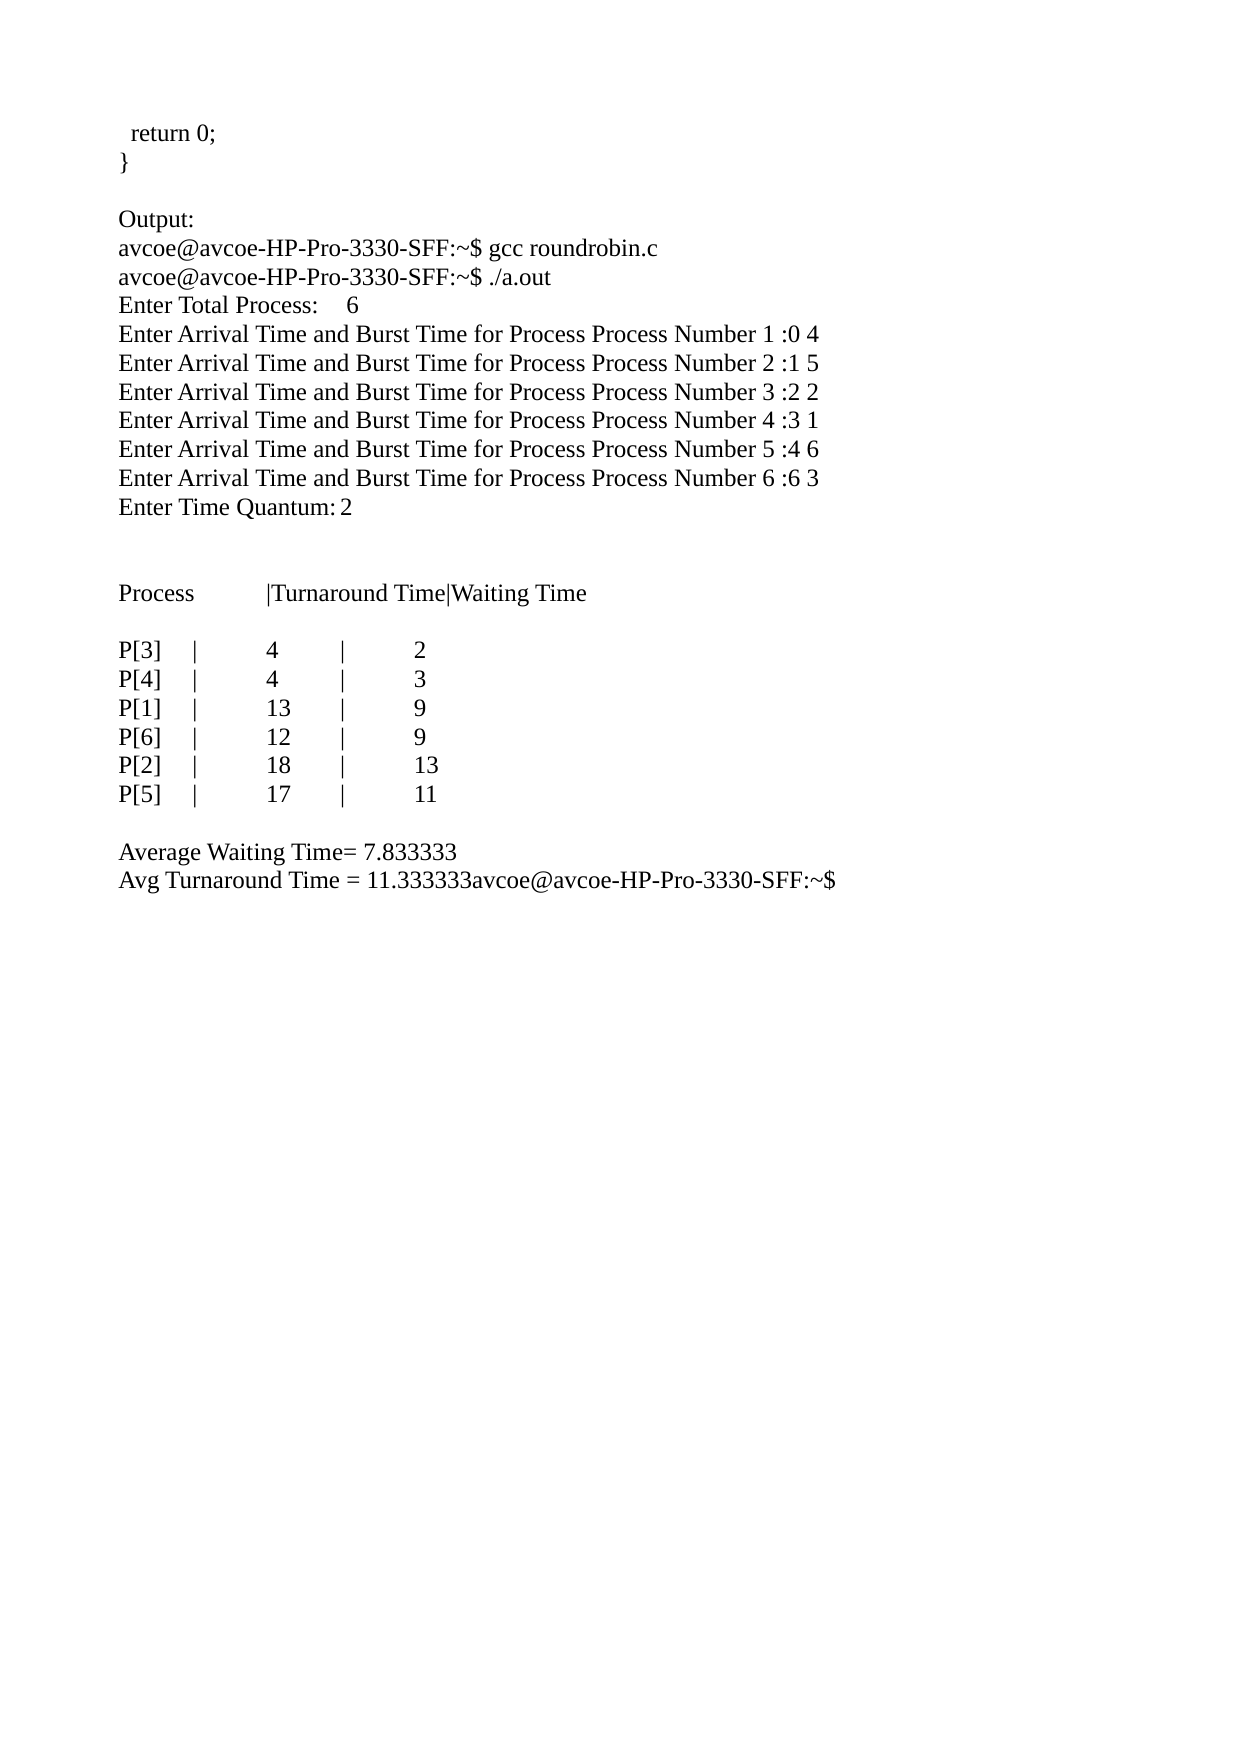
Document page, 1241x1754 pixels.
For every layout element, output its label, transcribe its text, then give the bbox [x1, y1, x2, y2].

text Enter Total Process: 6 [118, 291, 1122, 319]
text Process |Turnaround Time|Waiting Time [118, 578, 1122, 607]
text Enter Arrival Time and Burst Time for Process Process Number 5 :4 6 [118, 434, 1122, 463]
text Enter Arrival Time and Burst Time for Process Process Number 1 :0 4 [118, 319, 1122, 348]
text Enter Arrival Time and Burst Time for Process Process Number 6 :6 3 [118, 463, 1122, 492]
text P[2] | 18 | 13 [118, 751, 1122, 779]
text Avg Turnaround Time = 11.333333avcoe@avcoe-HP-Pro-3330-SFF:~$ [118, 866, 1122, 894]
text P[3] | 4 | 2 [118, 636, 1122, 664]
text P[5] | 17 | 11 [118, 779, 1122, 808]
text P[1] | 13 | 9 [118, 693, 1122, 722]
text P[6] | 12 | 9 [118, 722, 1122, 751]
text P[4] | 4 | 3 [118, 664, 1122, 693]
text avcoe@avcoe-HP-Pro-3330-SFF:~$ ./a.out [118, 262, 1122, 291]
text Enter Arrival Time and Burst Time for Process Process Number 2 :1 5 [118, 348, 1122, 377]
text Enter Arrival Time and Burst Time for Process Process Number 4 :3 1 [118, 406, 1122, 434]
text } [118, 147, 1122, 176]
text Average Waiting Time= 7.833333 [118, 837, 1122, 866]
text avcoe@avcoe-HP-Pro-3330-SFF:~$ gcc roundrobin.c [118, 233, 1122, 262]
text Enter Time Quantum: 2 [118, 492, 1122, 521]
text Output: [118, 204, 1122, 233]
text return 0; [118, 118, 1122, 147]
text Enter Arrival Time and Burst Time for Process Process Number 3 :2 2 [118, 377, 1122, 406]
